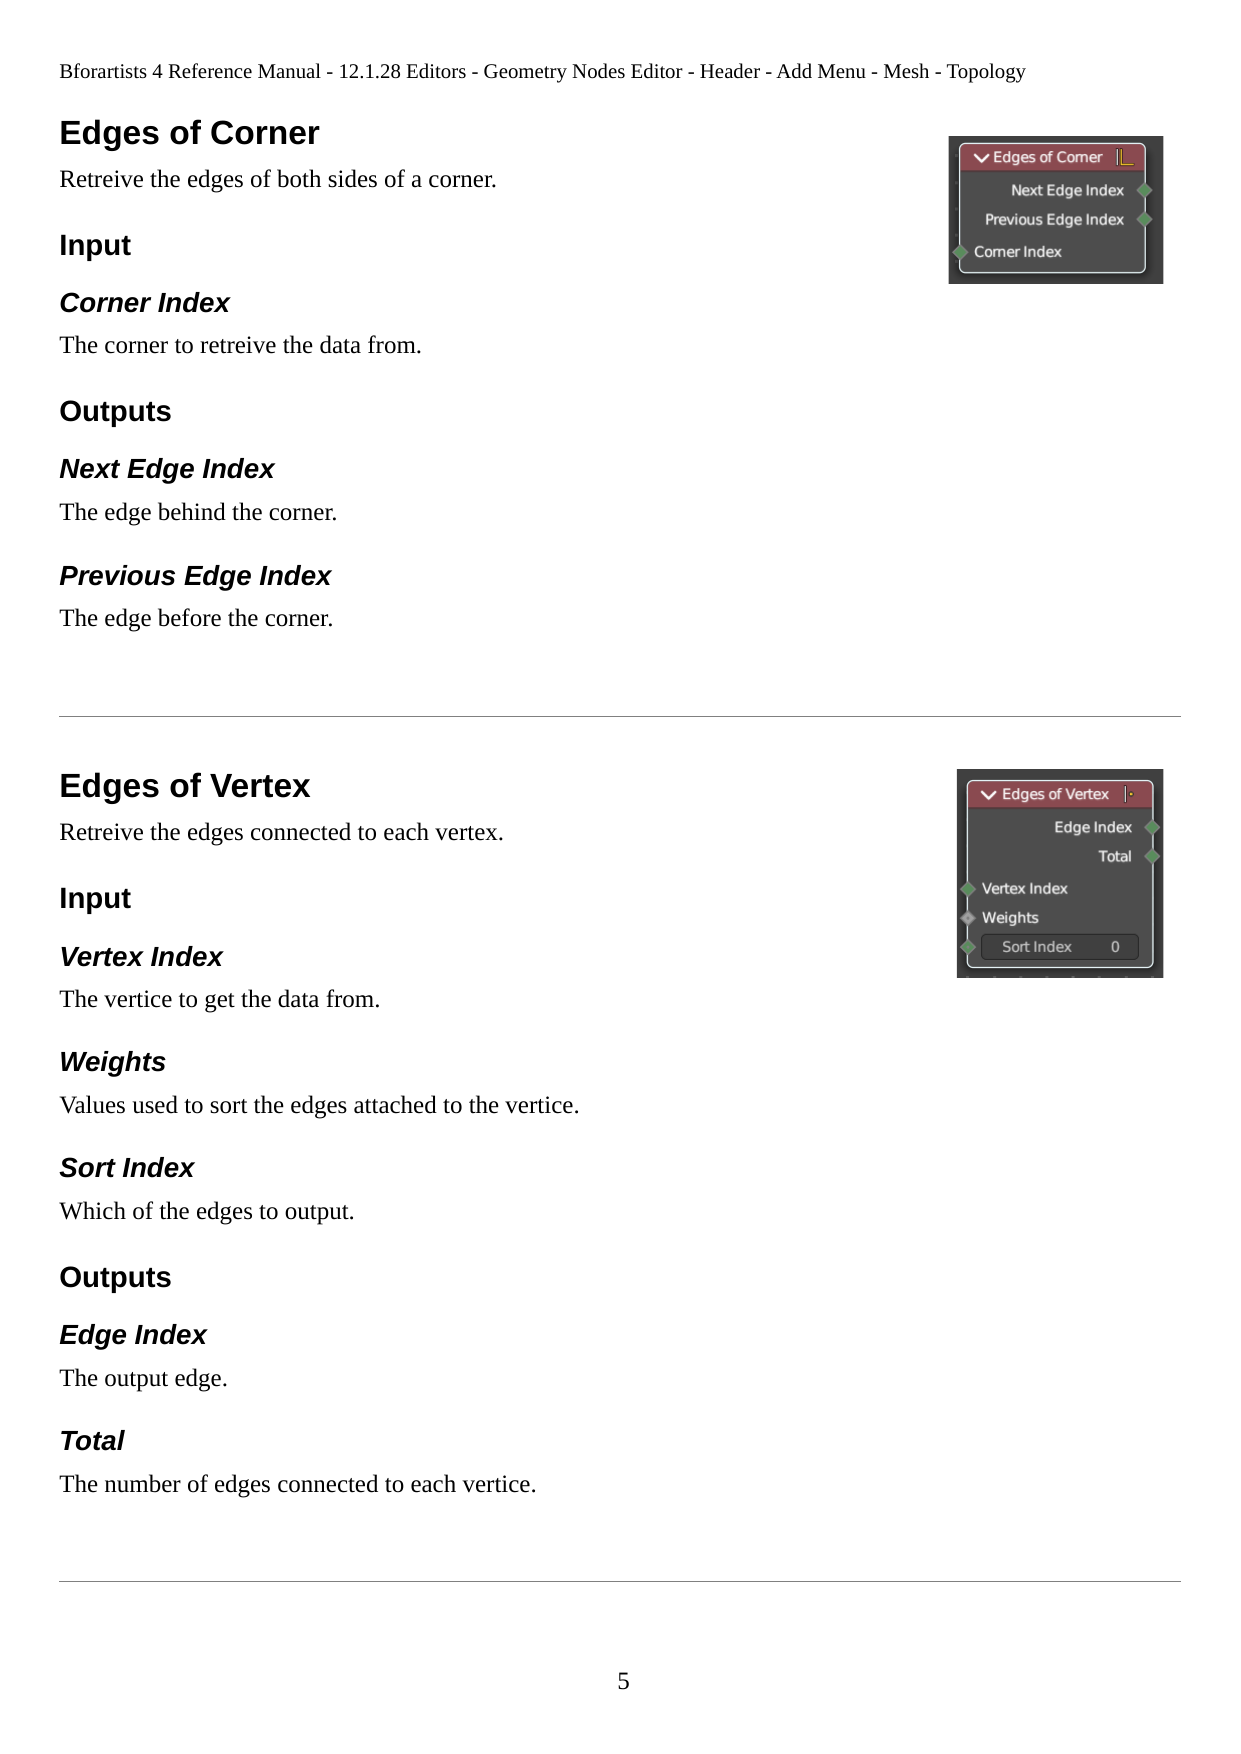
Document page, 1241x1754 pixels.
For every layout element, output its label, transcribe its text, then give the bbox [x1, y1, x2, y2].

subtitle Next Edge Index [59, 453, 1181, 485]
text Retreive the edges connected to each vertex. [59, 817, 956, 846]
subtitle Edges of Corner [59, 113, 1181, 151]
text Which of the edges to output. [59, 1196, 1181, 1225]
subtitle Total [59, 1424, 1181, 1456]
subtitle [1164, 940, 1181, 972]
text The number of edges connected to each vertice. [59, 1469, 1181, 1498]
subtitle Outputs [59, 1260, 1181, 1293]
text The corner to retreive the data from. [59, 331, 1181, 359]
subtitle Weights [59, 1046, 1181, 1078]
subtitle Sort Index [59, 1152, 1181, 1184]
subtitle Vertex Index [59, 940, 956, 972]
subtitle Input [59, 227, 948, 261]
subtitle Previous Edge Index [59, 559, 1181, 591]
picture [956, 769, 1164, 978]
text The edge before the corner. [59, 603, 1181, 632]
subtitle [1164, 227, 1181, 261]
text Values used to sort the edges attached to the vertice. [59, 1090, 1181, 1119]
text The vertice to get the data from. [59, 984, 1181, 1013]
text The edge behind the corner. [59, 497, 1181, 526]
text The output edge. [59, 1363, 1181, 1392]
subtitle Input [59, 881, 956, 915]
subtitle Edges of Vertex [59, 766, 1181, 805]
text Retreive the edges of both sides of a corner. [59, 164, 948, 192]
subtitle [1164, 881, 1181, 915]
subtitle Corner Index [59, 286, 1181, 318]
subtitle Edge Index [59, 1318, 1181, 1350]
subtitle Outputs [59, 394, 1181, 428]
picture [948, 136, 1164, 284]
